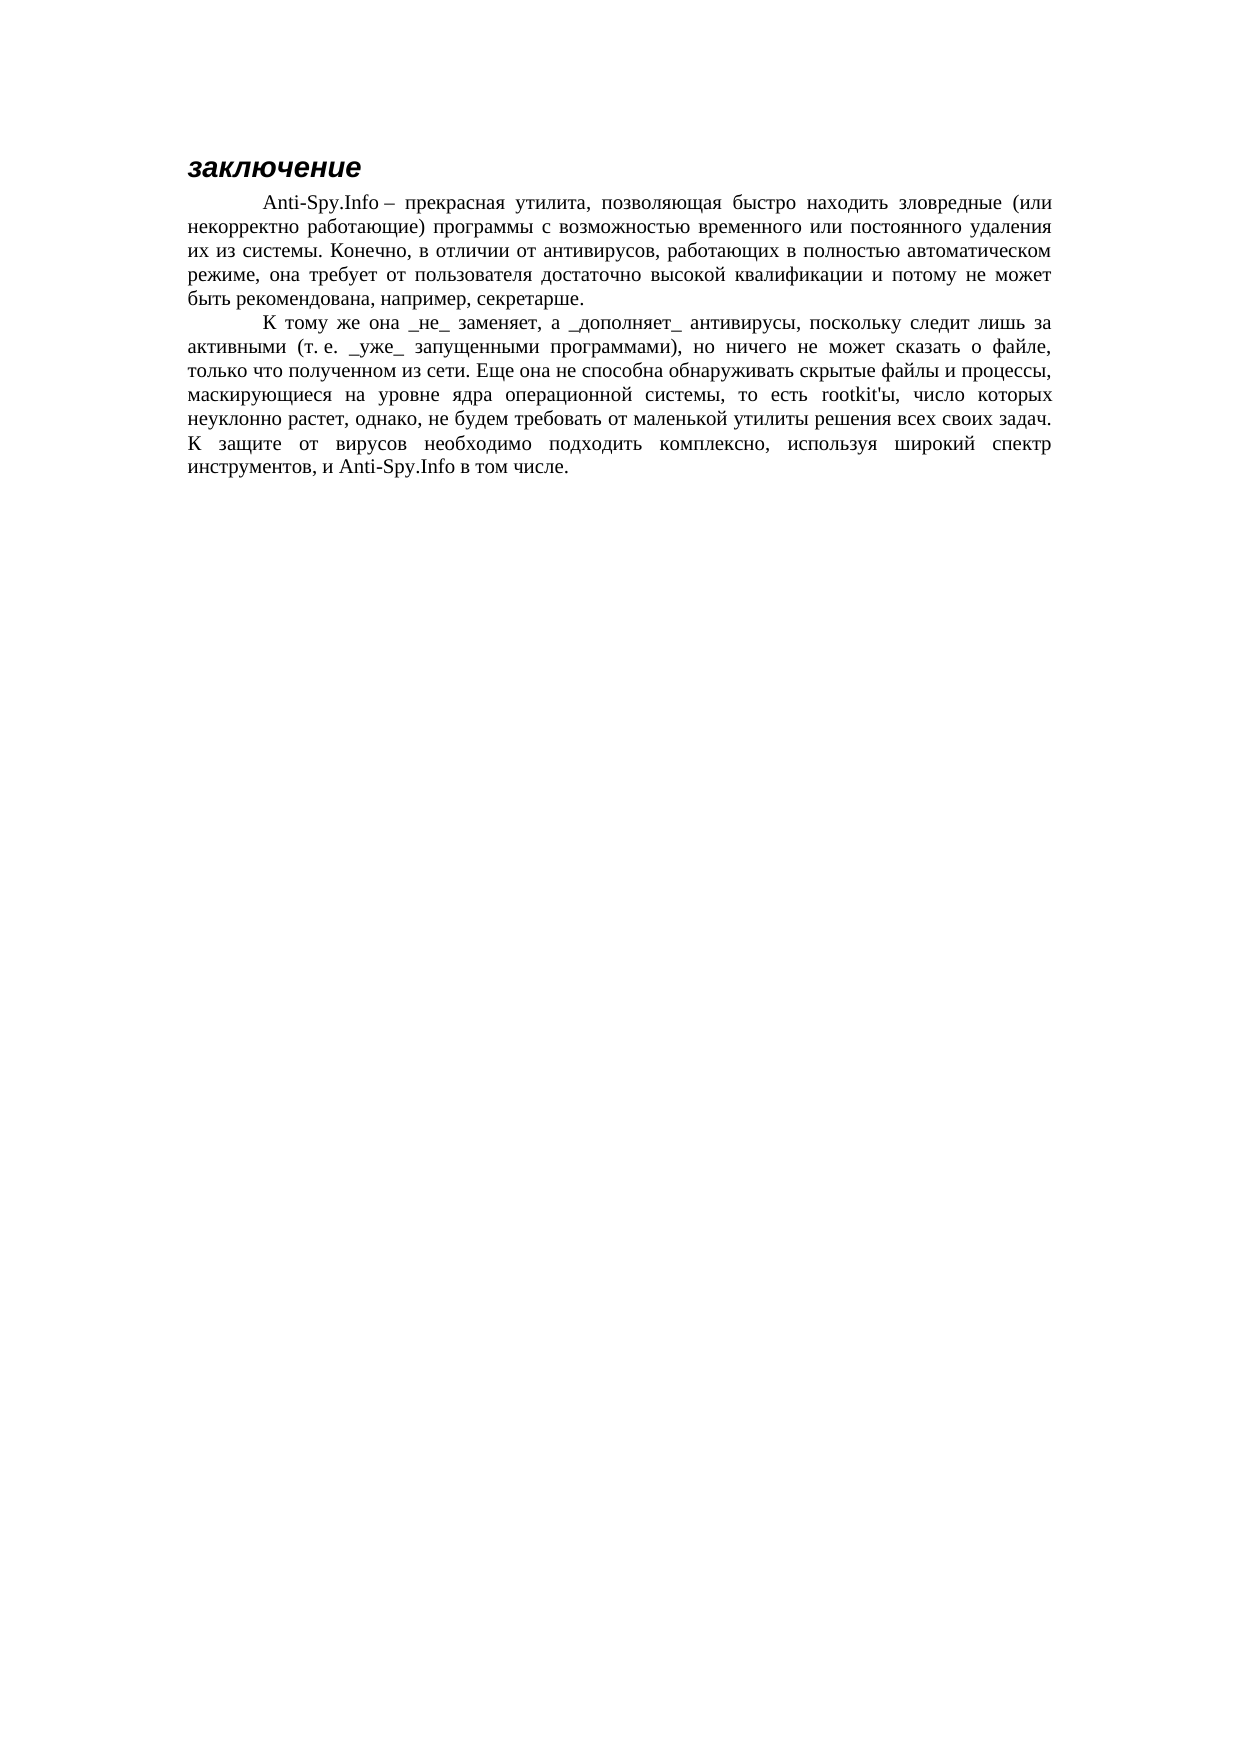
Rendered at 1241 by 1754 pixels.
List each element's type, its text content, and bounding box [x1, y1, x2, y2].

subtitle заключение [187, 150, 1053, 183]
text К тому же она _не_ заменяет, а _дополняет_ антивирусы, поскольку следит лишь за активными (т. е. _уже_ запущенными программами), но ничего не может сказать о файле, только что полученном из сети. Еще она не способна обнаруживать скрытые файлы и процессы, маскирующиеся на уровне ядра операционной системы, то есть rootkit'ы, число которых неуклонно растет, однако, не будем требовать от маленькой утилиты решения всех своих задач. К защите от вирусов необходимо подходить комплексно, используя широкий спектр инструментов, и Anti-Spy.Info в том числе. [187, 310, 1053, 478]
text Anti-Spy.Info – прекрасная утилита, позволяющая быстро находить зловредные (или некорректно работающие) программы с возможностью временного или постоянного удаления их из системы. Конечно, в отличии от антивирусов, работающих в полностью автоматическом режиме, она требует от пользователя достаточно высокой квалификации и потому не может быть рекомендована, например, секретарше. [187, 190, 1053, 310]
